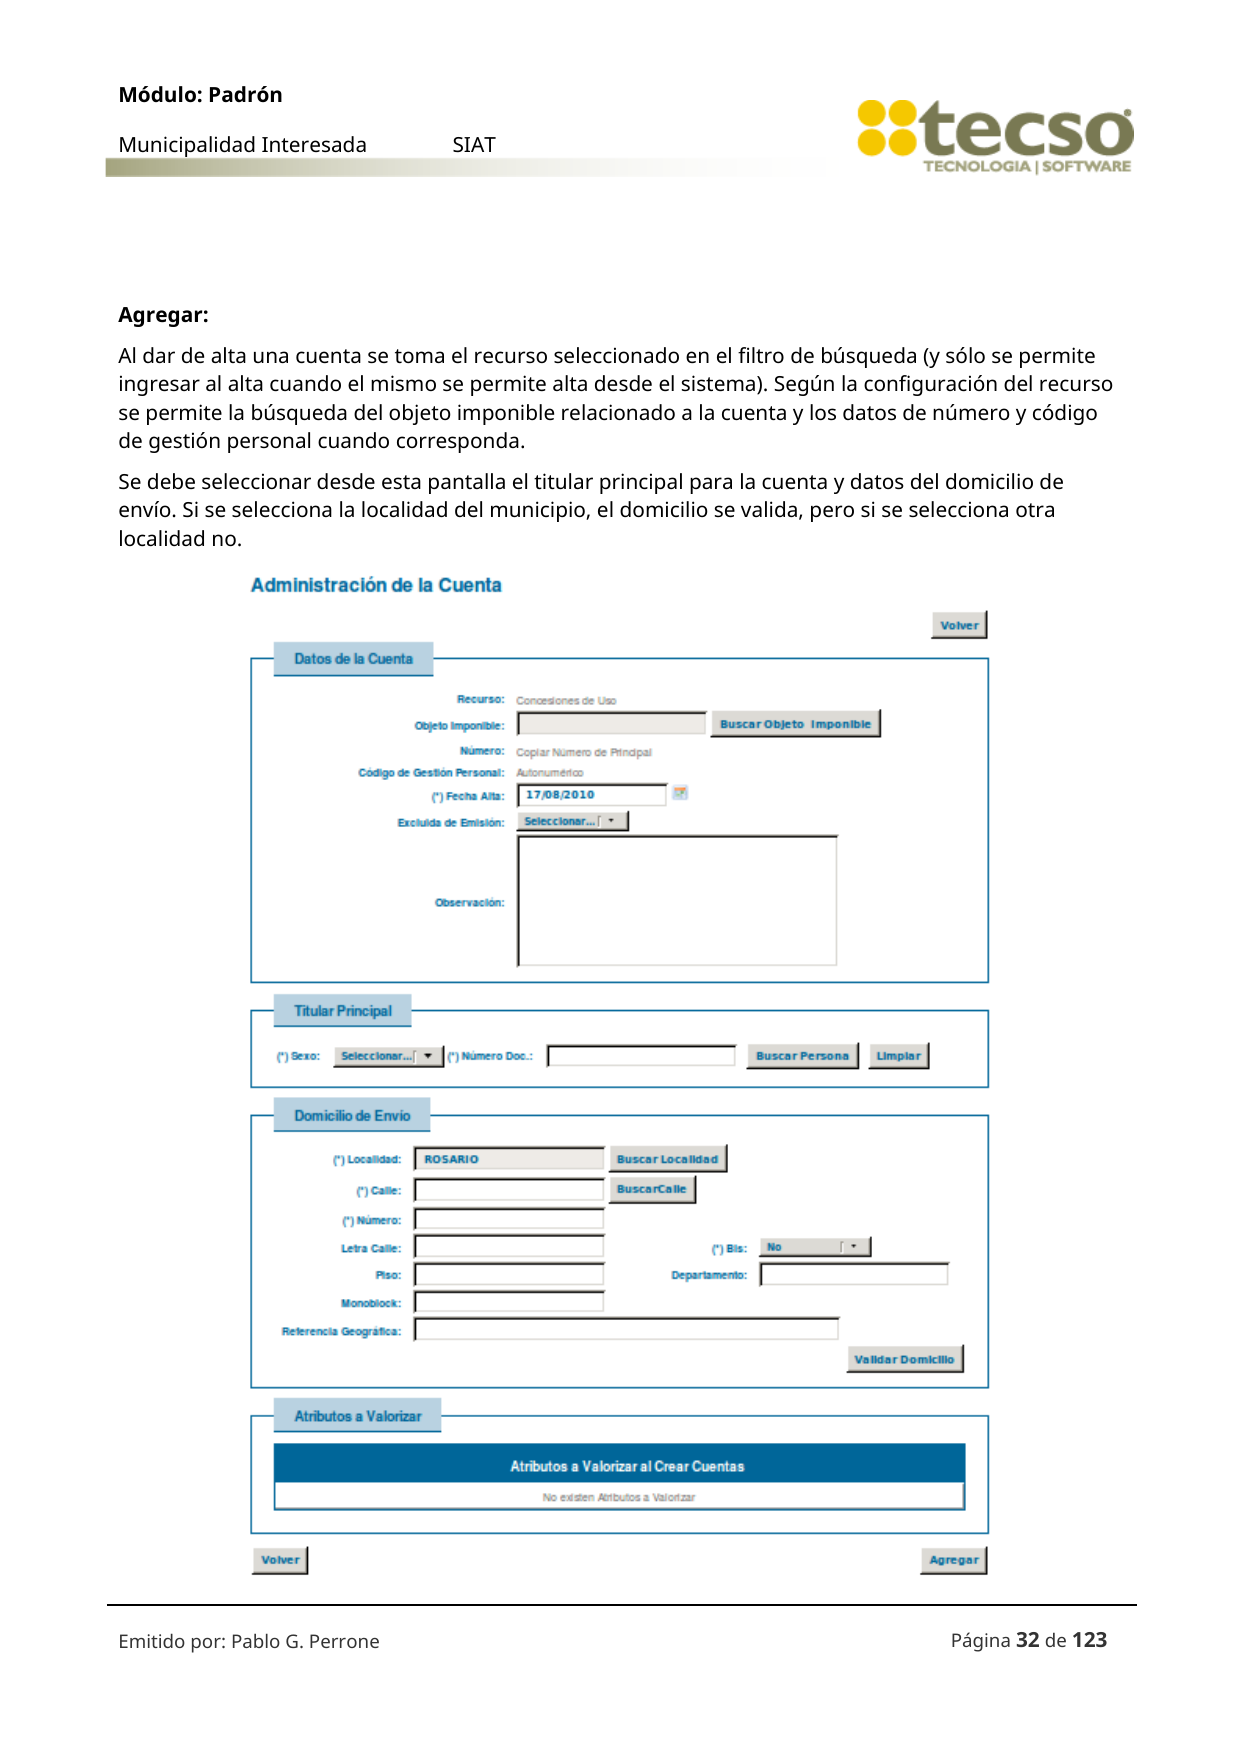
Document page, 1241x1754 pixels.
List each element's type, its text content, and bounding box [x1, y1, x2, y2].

text Agregar: [118, 300, 1122, 328]
text Al dar de alta una cuenta se toma el recurso seleccionado en el filtro de búsqueda (y sólo se permite ingresar al alta cuando el mismo se permite alta desde el sistema). Según la configuración del recurso se permite la búsqueda del objeto imponible relacionado a la cuenta y los datos de número y código de gestión personal cuando corresponda. [118, 341, 1122, 454]
text Se debe seleccionar desde esta pantalla el titular principal para la cuenta y datos del domicilio de envío. Si se selecciona la localidad del municipio, el domicilio se valida, pero si se selecciona otra localidad no. [118, 467, 1122, 552]
picture [235, 564, 1005, 1586]
picture [105, 100, 1134, 177]
